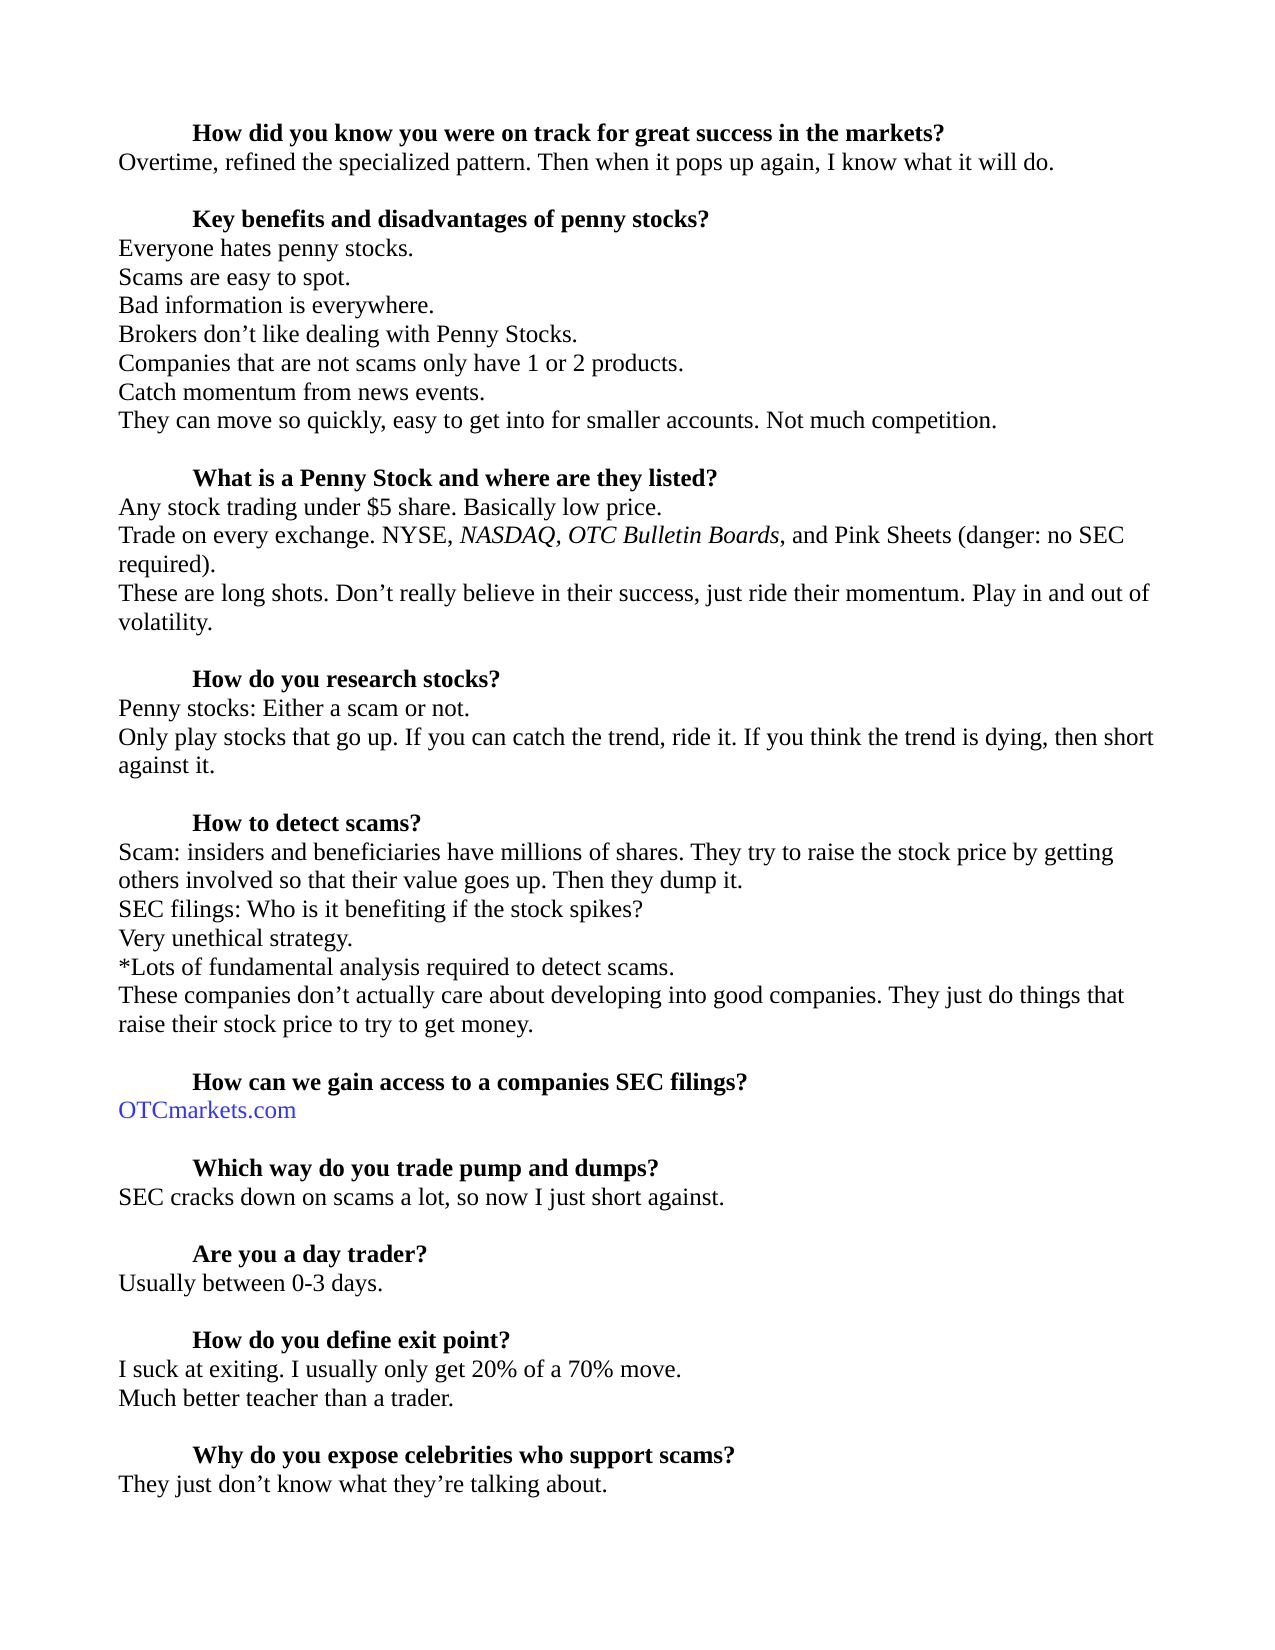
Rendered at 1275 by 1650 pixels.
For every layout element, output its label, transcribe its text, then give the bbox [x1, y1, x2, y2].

text How do you define exit point? [118, 1326, 1157, 1354]
text *Lots of fundamental analysis required to detect scams. [118, 952, 1157, 981]
text Which way do you trade pump and dumps? [118, 1153, 1157, 1182]
text Overtime, refined the specialized pattern. Then when it pops up again, I know what it will do. [118, 147, 1157, 176]
text Bad information is everywhere. [118, 291, 1157, 319]
text Why do you expose celebrities who support scams? [118, 1441, 1157, 1469]
text How did you know you were on track for great success in the markets? [118, 118, 1157, 147]
text Brokers don’t like dealing with Penny Stocks. [118, 319, 1157, 348]
text Trade on every exchange. NYSE, NASDAQ, OTC Bulletin Boards, and Pink Sheets (danger: no SEC required). [118, 521, 1157, 578]
text Catch momentum from news events. [118, 377, 1157, 406]
text Only play stocks that go up. If you can catch the trend, ride it. If you think the trend is dying, then short against it. [118, 722, 1157, 779]
text What is a Penny Stock and where are they listed? [118, 463, 1157, 492]
text How can we gain access to a companies SEC filings? [118, 1067, 1157, 1096]
text These companies don’t actually care about developing into good companies. They just do things that raise their stock price to try to get money. [118, 981, 1157, 1038]
text OTCmarkets.com [118, 1096, 1157, 1124]
text SEC cracks down on scams a lot, so now I just short against. [118, 1182, 1157, 1211]
text Are you a day trader? [118, 1239, 1157, 1268]
text How do you research stocks? [118, 664, 1157, 693]
text Everyone hates penny stocks. [118, 233, 1157, 262]
text Scam: insiders and beneficiaries have millions of shares. They try to raise the stock price by getting others involved so that their value goes up. Then they dump it. [118, 837, 1157, 894]
text SEC filings: Who is it benefiting if the stock spikes? [118, 894, 1157, 923]
text I suck at exiting. I usually only get 20% of a 70% move. [118, 1354, 1157, 1383]
text Penny stocks: Either a scam or not. [118, 693, 1157, 722]
text Usually between 0-3 days. [118, 1268, 1157, 1297]
text These are long shots. Don’t really believe in their success, just ride their momentum. Play in and out of volatility. [118, 578, 1157, 636]
text How to detect scams? [118, 808, 1157, 837]
text They just don’t know what they’re talking about. [118, 1469, 1157, 1498]
text Any stock trading under $5 share. Basically low price. [118, 492, 1157, 521]
text Much better teacher than a trader. [118, 1383, 1157, 1412]
text Very unethical strategy. [118, 923, 1157, 952]
text Key benefits and disadvantages of penny stocks? [118, 204, 1157, 233]
text They can move so quickly, easy to get into for smaller accounts. Not much competition. [118, 406, 1157, 434]
text Scams are easy to spot. [118, 262, 1157, 291]
text Companies that are not scams only have 1 or 2 products. [118, 348, 1157, 377]
